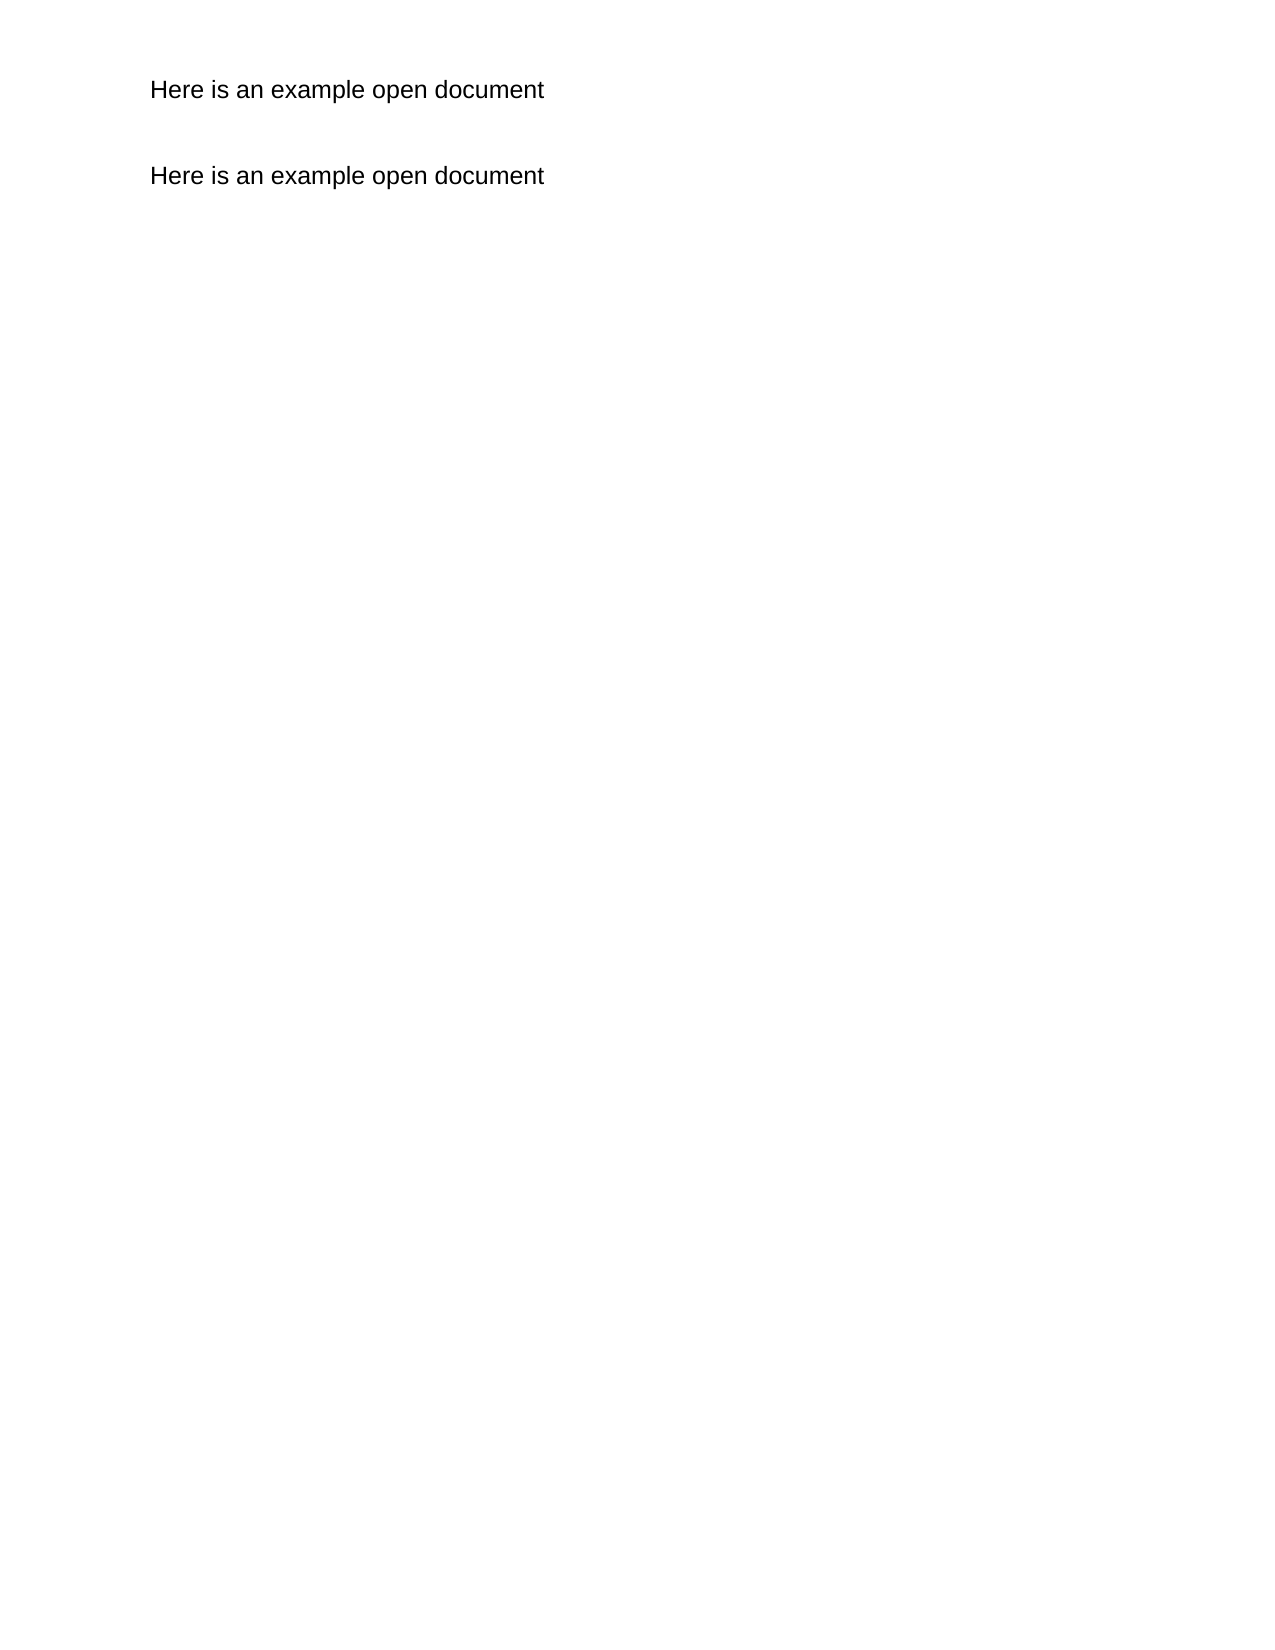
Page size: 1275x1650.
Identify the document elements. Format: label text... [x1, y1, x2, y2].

text Here is an example open document [150, 75, 1125, 104]
text Here is an example open document [150, 161, 1125, 190]
